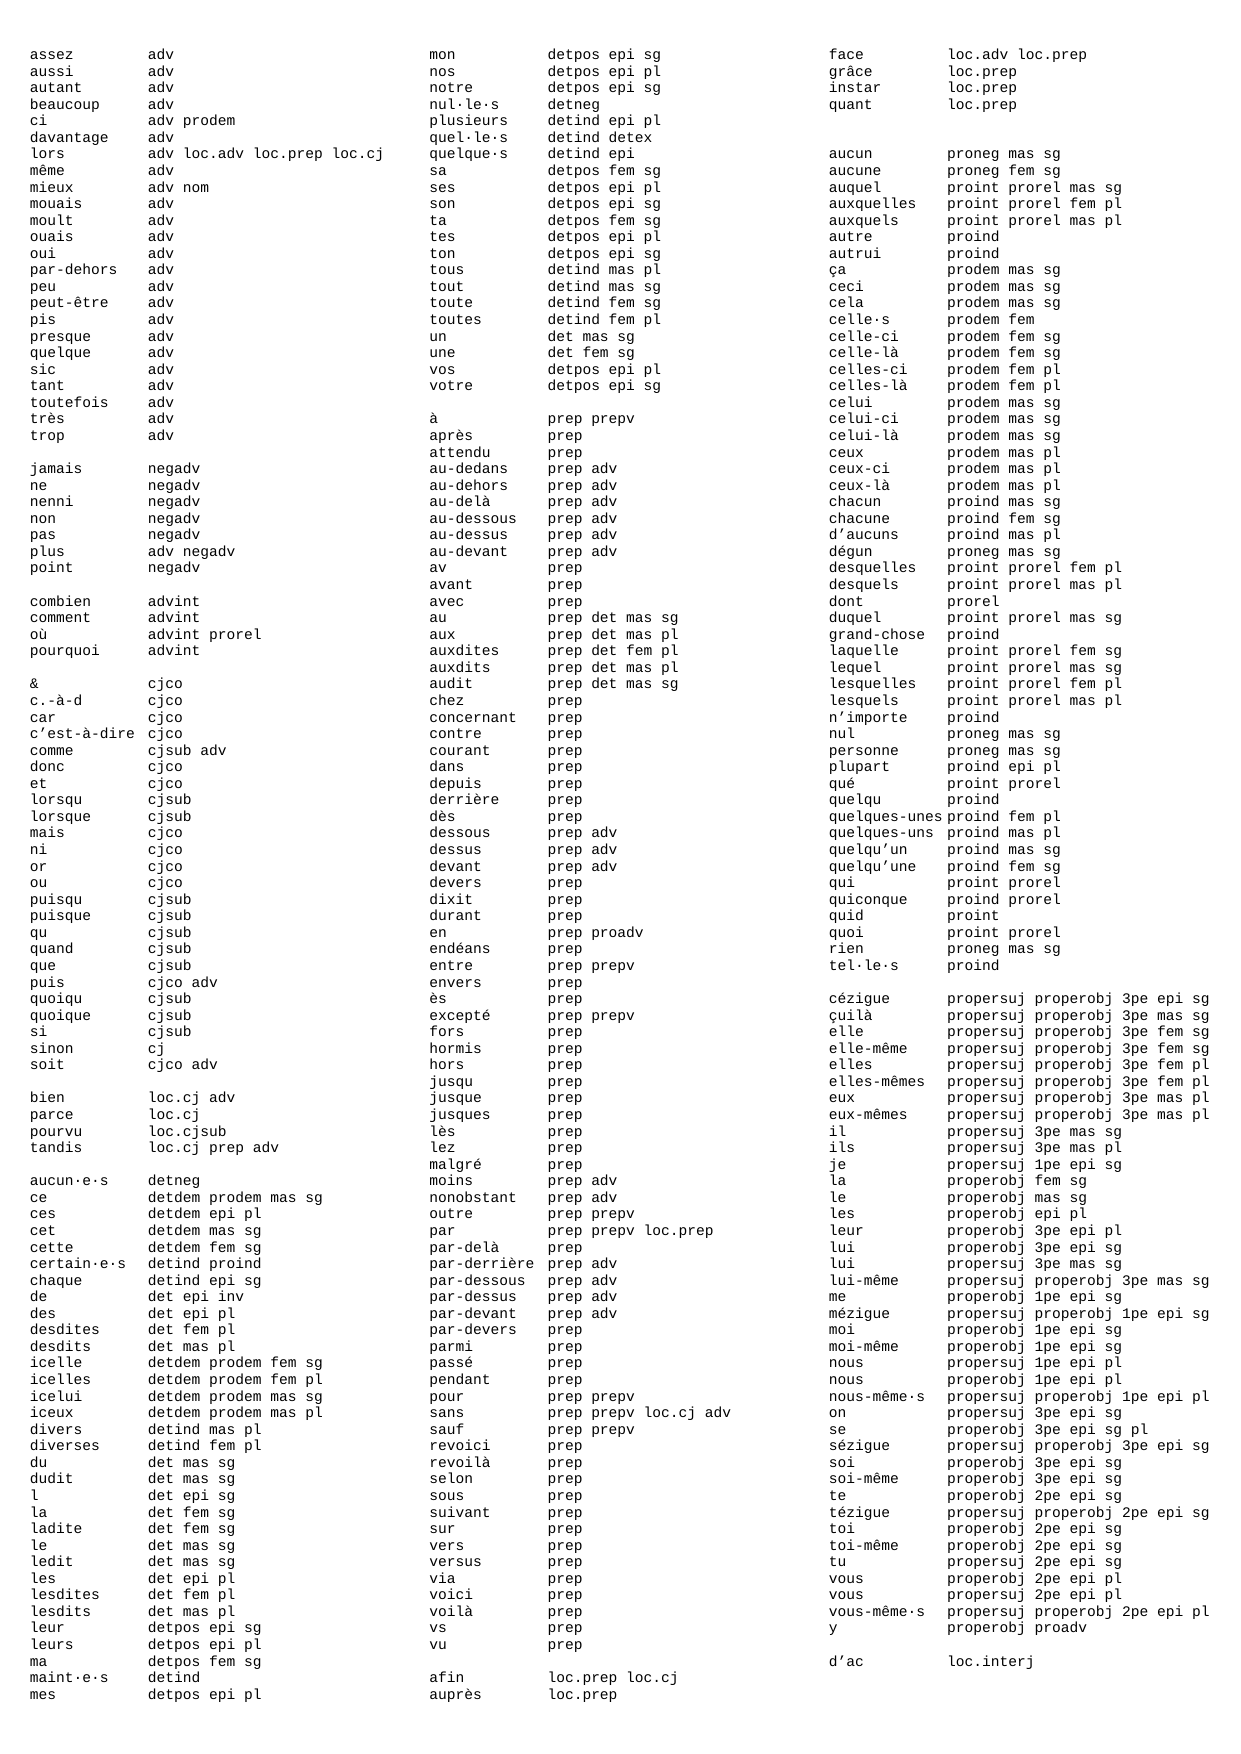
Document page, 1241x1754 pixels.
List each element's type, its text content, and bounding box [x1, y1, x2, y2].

text par-dessous prep adv [429, 1273, 811, 1289]
text beaucoup adv [29, 97, 411, 113]
text hors prep [429, 1058, 811, 1074]
text avec prep [429, 594, 811, 610]
text vs prep [429, 1621, 811, 1637]
text leurs detpos epi pl [29, 1637, 411, 1654]
text quelque·s detind epi [429, 147, 811, 163]
text peu adv [29, 279, 411, 296]
text elles-mêmes propersuj properobj 3pe fem pl [829, 1074, 1211, 1091]
text tes detpos epi pl [429, 229, 811, 246]
text lez prep [429, 1140, 811, 1157]
text tous detind mas pl [429, 263, 811, 279]
text pour prep prepv [429, 1389, 811, 1405]
text desdites det fem pl [29, 1323, 411, 1339]
text lesquels proint prorel mas pl [829, 693, 1211, 710]
text par-dessus prep adv [429, 1289, 811, 1306]
text car cjco [29, 710, 411, 726]
text ta detpos fem sg [429, 213, 811, 229]
text mon detpos epi sg [429, 47, 811, 64]
text dégun proneg mas sg [829, 544, 1211, 561]
text y properobj proadv [829, 1621, 1211, 1637]
text contre prep [429, 726, 811, 743]
text celui-là prodem mas sg [829, 428, 1211, 445]
text oui adv [29, 246, 411, 263]
text auxdites prep det fem pl [429, 643, 811, 660]
text auxquels proint prorel mas pl [829, 213, 1211, 229]
text mézigue propersuj properobj 1pe epi sg [829, 1306, 1211, 1323]
text du det mas sg [29, 1455, 411, 1472]
text outre prep prepv [429, 1207, 811, 1223]
text ceux-ci prodem mas pl [829, 461, 1211, 478]
text après prep [429, 428, 811, 445]
text face loc.adv loc.prep [829, 47, 1211, 64]
text hormis prep [429, 1041, 811, 1058]
text c’est-à-dire cjco [29, 726, 411, 743]
text quelqu’une proind fem sg [829, 859, 1211, 875]
text quant loc.prep [829, 97, 1211, 113]
text comme cjsub adv [29, 743, 411, 759]
text lesquelles proint prorel fem pl [829, 677, 1211, 693]
text audit prep det mas sg [429, 677, 811, 693]
text via prep [429, 1571, 811, 1588]
text grand-chose proind [829, 627, 1211, 643]
text par-devers prep [429, 1323, 811, 1339]
text son detpos epi sg [429, 196, 811, 213]
text ma detpos fem sg [29, 1654, 411, 1670]
text celles-ci prodem fem pl [829, 362, 1211, 378]
text icelle detdem prodem fem sg [29, 1356, 411, 1372]
text d’aucuns proind mas pl [829, 528, 1211, 544]
text or cjco [29, 859, 411, 875]
text quoique cjsub [29, 1008, 411, 1024]
text lors adv loc.adv loc.prep loc.cj [29, 147, 411, 163]
text vos detpos epi pl [429, 362, 811, 378]
text afin loc.prep loc.cj [429, 1670, 811, 1687]
text plusieurs detind epi pl [429, 113, 811, 130]
text dans prep [429, 759, 811, 776]
text dudit det mas sg [29, 1472, 411, 1488]
text au prep det mas sg [429, 610, 811, 627]
text ni cjco [29, 842, 411, 859]
text ne negadv [29, 478, 411, 494]
text aucun·e·s detneg [29, 1173, 411, 1190]
text et cjco [29, 776, 411, 793]
text nul·le·s detneg [429, 97, 811, 113]
text chacune proind fem sg [829, 511, 1211, 528]
text pis adv [29, 312, 411, 329]
text tout detind mas sg [429, 279, 811, 296]
text lès prep [429, 1124, 811, 1140]
text sa detpos fem sg [429, 163, 811, 180]
text envers prep [429, 975, 811, 991]
text vous properobj 2pe epi pl [829, 1571, 1211, 1588]
text chaque detind epi sg [29, 1273, 411, 1289]
text jusques prep [429, 1107, 811, 1124]
text d’ac loc.interj [829, 1654, 1211, 1670]
text au-devant prep adv [429, 544, 811, 561]
text aucune proneg fem sg [829, 163, 1211, 180]
text ceci prodem mas sg [829, 279, 1211, 296]
text eux propersuj properobj 3pe mas pl [829, 1091, 1211, 1107]
text dixit prep [429, 892, 811, 908]
text les det epi pl [29, 1571, 411, 1588]
text dès prep [429, 809, 811, 826]
text moult adv [29, 213, 411, 229]
text auprès loc.prep [429, 1687, 811, 1703]
text nos detpos epi pl [429, 64, 811, 80]
text ledit det mas sg [29, 1554, 411, 1571]
text te properobj 2pe epi sg [829, 1488, 1211, 1505]
text nous properobj 1pe epi pl [829, 1372, 1211, 1389]
text jamais negadv [29, 461, 411, 478]
text qui proint prorel [829, 875, 1211, 892]
text celle·s prodem fem [829, 312, 1211, 329]
text autant adv [29, 80, 411, 97]
text diverses detind fem pl [29, 1438, 411, 1455]
text on propersuj 3pe epi sg [829, 1405, 1211, 1422]
text devers prep [429, 875, 811, 892]
text un det mas sg [429, 329, 811, 345]
text aux prep det mas pl [429, 627, 811, 643]
text point negadv [29, 561, 411, 577]
text grâce loc.prep [829, 64, 1211, 80]
text chez prep [429, 693, 811, 710]
text donc cjco [29, 759, 411, 776]
text nous-même·s propersuj properobj 1pe epi pl [829, 1389, 1211, 1405]
text l det epi sg [29, 1488, 411, 1505]
text bien loc.cj adv [29, 1091, 411, 1107]
text vu prep [429, 1637, 811, 1654]
text elle propersuj properobj 3pe fem sg [829, 1024, 1211, 1041]
text aussi adv [29, 64, 411, 80]
text cela prodem mas sg [829, 296, 1211, 312]
text ton detpos epi sg [429, 246, 811, 263]
text revoici prep [429, 1438, 811, 1455]
text moins prep adv [429, 1173, 811, 1190]
text vers prep [429, 1538, 811, 1554]
text par-delà prep [429, 1240, 811, 1256]
text tézigue propersuj properobj 2pe epi sg [829, 1505, 1211, 1521]
text au-dedans prep adv [429, 461, 811, 478]
text au-delà prep adv [429, 494, 811, 511]
text celles-là prodem fem pl [829, 378, 1211, 395]
text lui properobj 3pe epi sg [829, 1240, 1211, 1256]
text eux-mêmes propersuj properobj 3pe mas pl [829, 1107, 1211, 1124]
text iceux detdem prodem mas pl [29, 1405, 411, 1422]
text davantage adv [29, 130, 411, 147]
text votre detpos epi sg [429, 378, 811, 395]
text se properobj 3pe epi sg pl [829, 1422, 1211, 1438]
text celle-ci prodem fem sg [829, 329, 1211, 345]
text celle-là prodem fem sg [829, 345, 1211, 362]
text derrière prep [429, 793, 811, 809]
text toutes detind fem pl [429, 312, 811, 329]
text quiconque proind prorel [829, 892, 1211, 908]
text soi-même properobj 3pe epi sg [829, 1472, 1211, 1488]
text soi properobj 3pe epi sg [829, 1455, 1211, 1472]
text la det fem sg [29, 1505, 411, 1521]
text très adv [29, 412, 411, 428]
text lequel proint prorel mas sg [829, 660, 1211, 677]
text ses detpos epi pl [429, 180, 811, 196]
text même adv [29, 163, 411, 180]
text plus adv negadv [29, 544, 411, 561]
text par-devant prep adv [429, 1306, 811, 1323]
text ils propersuj 3pe mas pl [829, 1140, 1211, 1157]
text qu cjsub [29, 925, 411, 942]
text quelques-unes proind fem pl [829, 809, 1211, 826]
text sézigue propersuj properobj 3pe epi sg [829, 1438, 1211, 1455]
text suivant prep [429, 1505, 811, 1521]
text ouais adv [29, 229, 411, 246]
text quelques-uns proind mas pl [829, 826, 1211, 842]
text si cjsub [29, 1024, 411, 1041]
text passé prep [429, 1356, 811, 1372]
text moi properobj 1pe epi sg [829, 1323, 1211, 1339]
text nous propersuj 1pe epi pl [829, 1356, 1211, 1372]
text lorsque cjsub [29, 809, 411, 826]
text nenni negadv [29, 494, 411, 511]
text sans prep prepv loc.cj adv [429, 1405, 811, 1422]
text ès prep [429, 991, 811, 1008]
text lesdites det fem pl [29, 1588, 411, 1604]
text avant prep [429, 577, 811, 594]
text nonobstant prep adv [429, 1190, 811, 1207]
text dont prorel [829, 594, 1211, 610]
text quoi proint prorel [829, 925, 1211, 942]
text le properobj mas sg [829, 1190, 1211, 1207]
text en prep proadv [429, 925, 811, 942]
text plupart proind epi pl [829, 759, 1211, 776]
text versus prep [429, 1554, 811, 1571]
text autrui proind [829, 246, 1211, 263]
text vous-même·s propersuj properobj 2pe epi pl [829, 1604, 1211, 1621]
text auxquelles proint prorel fem pl [829, 196, 1211, 213]
text toute detind fem sg [429, 296, 811, 312]
text autre proind [829, 229, 1211, 246]
text toutefois adv [29, 395, 411, 412]
text parmi prep [429, 1339, 811, 1356]
text au-dessus prep adv [429, 528, 811, 544]
text quelque adv [29, 345, 411, 362]
text lesdits det mas pl [29, 1604, 411, 1621]
text tel·le·s proind [829, 958, 1211, 975]
text celui prodem mas sg [829, 395, 1211, 412]
text des det epi pl [29, 1306, 411, 1323]
text voilà prep [429, 1604, 811, 1621]
text par prep prepv loc.prep [429, 1223, 811, 1240]
text selon prep [429, 1472, 811, 1488]
text fors prep [429, 1024, 811, 1041]
text ceux-là prodem mas pl [829, 478, 1211, 494]
text de det epi inv [29, 1289, 411, 1306]
text attendu prep [429, 445, 811, 461]
text courant prep [429, 743, 811, 759]
text sinon cj [29, 1041, 411, 1058]
text tu propersuj 2pe epi sg [829, 1554, 1211, 1571]
text les properobj epi pl [829, 1207, 1211, 1223]
text ça prodem mas sg [829, 263, 1211, 279]
text desquels proint prorel mas pl [829, 577, 1211, 594]
text je propersuj 1pe epi sg [829, 1157, 1211, 1173]
text personne proneg mas sg [829, 743, 1211, 759]
text depuis prep [429, 776, 811, 793]
text notre detpos epi sg [429, 80, 811, 97]
text entre prep prepv [429, 958, 811, 975]
text icelles detdem prodem fem pl [29, 1372, 411, 1389]
text elle-même propersuj properobj 3pe fem sg [829, 1041, 1211, 1058]
text pendant prep [429, 1372, 811, 1389]
text mes detpos epi pl [29, 1687, 411, 1703]
text excepté prep prepv [429, 1008, 811, 1024]
text par-dehors adv [29, 263, 411, 279]
text elles propersuj properobj 3pe fem pl [829, 1058, 1211, 1074]
text ce detdem prodem mas sg [29, 1190, 411, 1207]
text endéans prep [429, 942, 811, 958]
text toi properobj 2pe epi sg [829, 1521, 1211, 1538]
text la properobj fem sg [829, 1173, 1211, 1190]
text où advint prorel [29, 627, 411, 643]
text celui-ci prodem mas sg [829, 412, 1211, 428]
text tandis loc.cj prep adv [29, 1140, 411, 1157]
text me properobj 1pe epi sg [829, 1289, 1211, 1306]
text leur properobj 3pe epi pl [829, 1223, 1211, 1240]
text moi-même properobj 1pe epi sg [829, 1339, 1211, 1356]
text le det mas sg [29, 1538, 411, 1554]
text jusque prep [429, 1091, 811, 1107]
text par-derrière prep adv [429, 1256, 811, 1273]
text presque adv [29, 329, 411, 345]
text qué proint prorel [829, 776, 1211, 793]
text tant adv [29, 378, 411, 395]
text trop adv [29, 428, 411, 445]
text quelqu proind [829, 793, 1211, 809]
text il propersuj 3pe mas sg [829, 1124, 1211, 1140]
text quelqu’un proind mas sg [829, 842, 1211, 859]
text dessous prep adv [429, 826, 811, 842]
text chacun proind mas sg [829, 494, 1211, 511]
text n’importe proind [829, 710, 1211, 726]
text dessus prep adv [429, 842, 811, 859]
text nul proneg mas sg [829, 726, 1211, 743]
text mouais adv [29, 196, 411, 213]
text ladite det fem sg [29, 1521, 411, 1538]
text vous propersuj 2pe epi pl [829, 1588, 1211, 1604]
text leur detpos epi sg [29, 1621, 411, 1637]
text quid proint [829, 908, 1211, 925]
text cézigue propersuj properobj 3pe epi sg [829, 991, 1211, 1008]
text ou cjco [29, 875, 411, 892]
text ces detdem epi pl [29, 1207, 411, 1223]
text sous prep [429, 1488, 811, 1505]
text cet detdem mas sg [29, 1223, 411, 1240]
text çuilà propersuj properobj 3pe mas sg [829, 1008, 1211, 1024]
text mais cjco [29, 826, 411, 842]
text comment advint [29, 610, 411, 627]
text lui propersuj 3pe mas sg [829, 1256, 1211, 1273]
text concernant prep [429, 710, 811, 726]
text parce loc.cj [29, 1107, 411, 1124]
text toi-même properobj 2pe epi sg [829, 1538, 1211, 1554]
text assez adv [29, 47, 411, 64]
text & cjco [29, 677, 411, 693]
text puisque cjsub [29, 908, 411, 925]
text pourvu loc.cjsub [29, 1124, 411, 1140]
text au-dehors prep adv [429, 478, 811, 494]
text sauf prep prepv [429, 1422, 811, 1438]
text instar loc.prep [829, 80, 1211, 97]
text puis cjco adv [29, 975, 411, 991]
text puisqu cjsub [29, 892, 411, 908]
text malgré prep [429, 1157, 811, 1173]
text laquelle proint prorel fem sg [829, 643, 1211, 660]
text combien advint [29, 594, 411, 610]
text sic adv [29, 362, 411, 378]
text desquelles proint prorel fem pl [829, 561, 1211, 577]
text lui-même propersuj properobj 3pe mas sg [829, 1273, 1211, 1289]
text ceux prodem mas pl [829, 445, 1211, 461]
text durant prep [429, 908, 811, 925]
text sur prep [429, 1521, 811, 1538]
text à prep prepv [429, 412, 811, 428]
text peut-être adv [29, 296, 411, 312]
text desdits det mas pl [29, 1339, 411, 1356]
text une det fem sg [429, 345, 811, 362]
text aucun proneg mas sg [829, 147, 1211, 163]
text devant prep adv [429, 859, 811, 875]
text duquel proint prorel mas sg [829, 610, 1211, 627]
text quel·le·s detind detex [429, 130, 811, 147]
text soit cjco adv [29, 1058, 411, 1074]
text divers detind mas pl [29, 1422, 411, 1438]
text maint·e·s detind [29, 1670, 411, 1687]
text quand cjsub [29, 942, 411, 958]
text auxdits prep det mas pl [429, 660, 811, 677]
text jusqu prep [429, 1074, 811, 1091]
text pas negadv [29, 528, 411, 544]
text quoiqu cjsub [29, 991, 411, 1008]
text au-dessous prep adv [429, 511, 811, 528]
text auquel proint prorel mas sg [829, 180, 1211, 196]
text voici prep [429, 1588, 811, 1604]
text que cjsub [29, 958, 411, 975]
text icelui detdem prodem mas sg [29, 1389, 411, 1405]
text rien proneg mas sg [829, 942, 1211, 958]
text revoilà prep [429, 1455, 811, 1472]
text c.-à-d cjco [29, 693, 411, 710]
text pourquoi advint [29, 643, 411, 660]
text mieux adv nom [29, 180, 411, 196]
text cette detdem fem sg [29, 1240, 411, 1256]
text ci adv prodem [29, 113, 411, 130]
text non negadv [29, 511, 411, 528]
text av prep [429, 561, 811, 577]
text lorsqu cjsub [29, 793, 411, 809]
text certain·e·s detind proind [29, 1256, 411, 1273]
